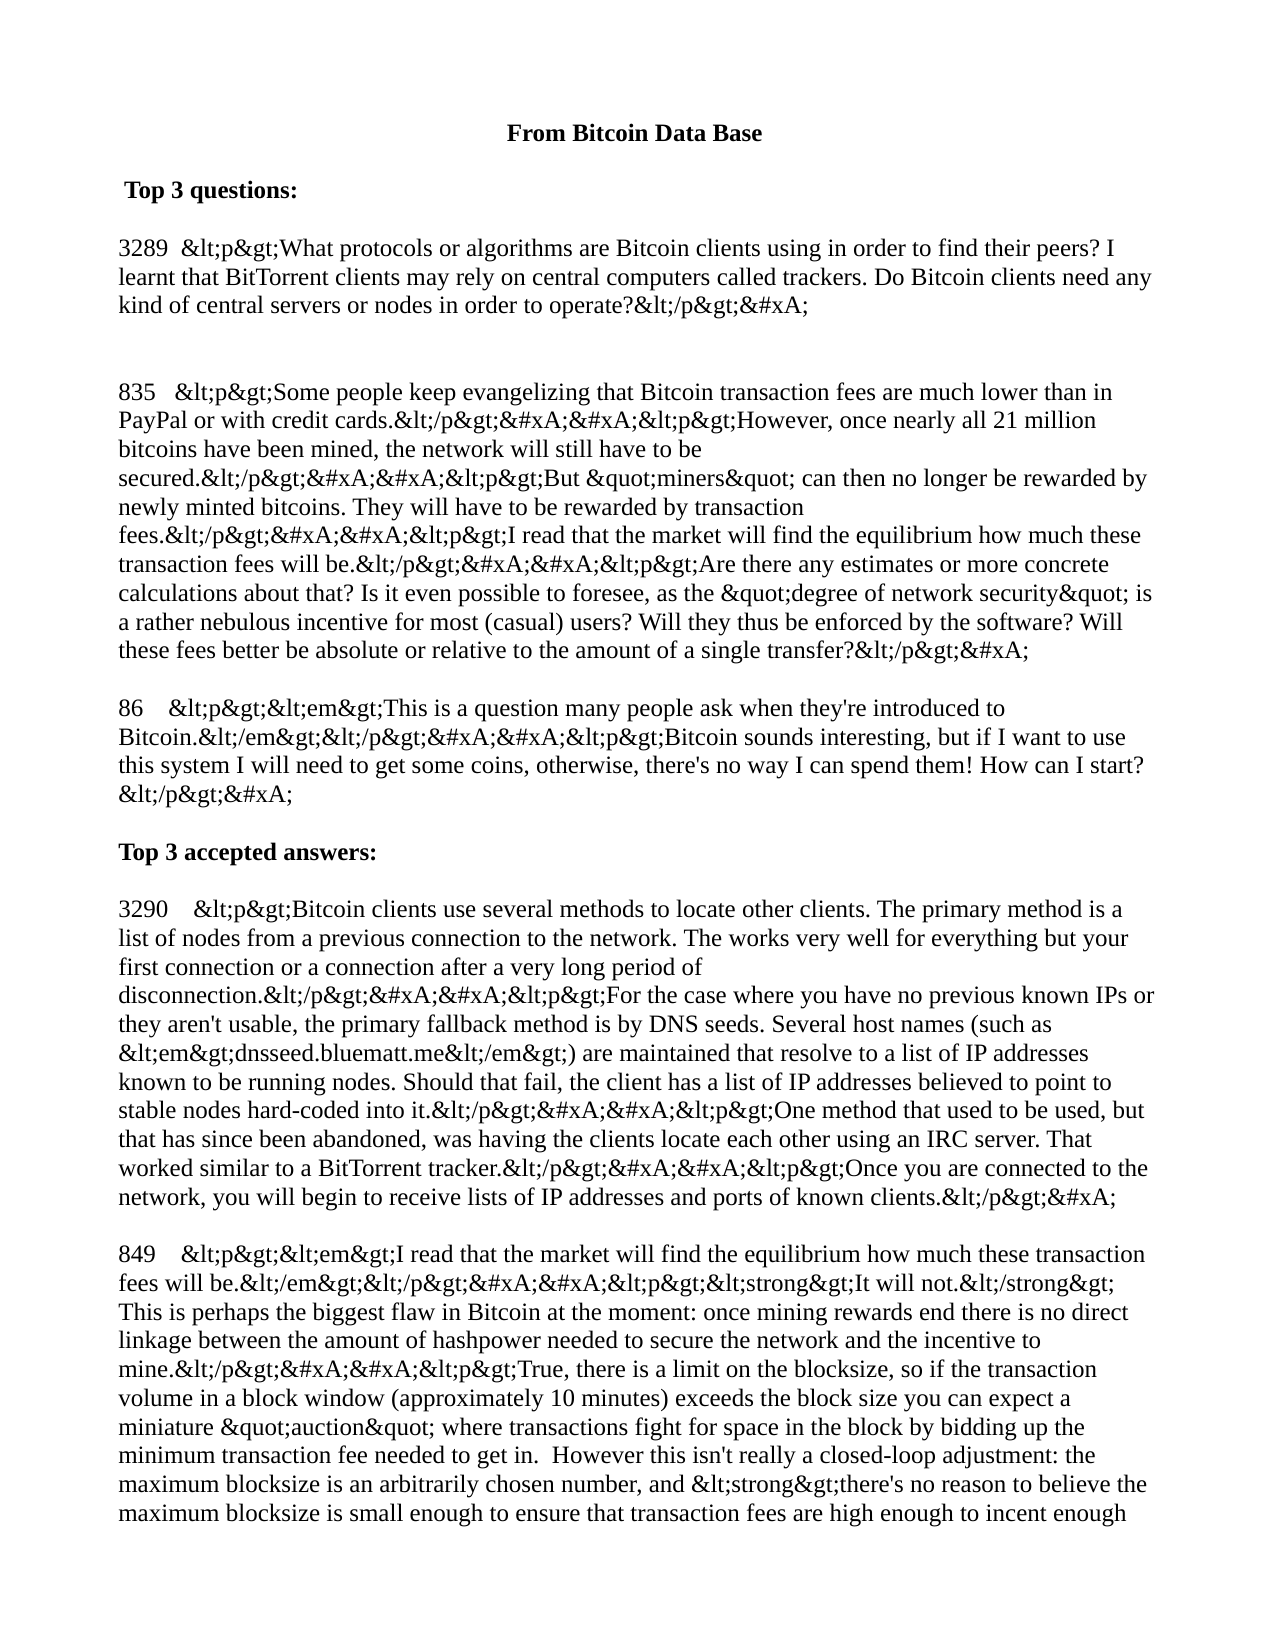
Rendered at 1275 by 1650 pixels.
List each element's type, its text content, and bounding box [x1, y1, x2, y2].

text Top 3 questions: [118, 176, 1157, 204]
text 3290 &lt;p&gt;Bitcoin clients use several methods to locate other clients. The primary method is a list of nodes from a previous connection to the network. The works very well for everything but your first connection or a connection after a very long period of disconnection.&lt;/p&gt;&#xA;&#xA;&lt;p&gt;For the case where you have no previous known IPs or they aren't usable, the primary fallback method is by DNS seeds. Several host names (such as &lt;em&gt;dnsseed.bluematt.me&lt;/em&gt;) are maintained that resolve to a list of IP addresses known to be running nodes. Should that fail, the client has a list of IP addresses believed to point to stable nodes hard-coded into it.&lt;/p&gt;&#xA;&#xA;&lt;p&gt;One method that used to be used, but that has since been abandoned, was having the clients locate each other using an IRC server. That worked similar to a BitTorrent tracker.&lt;/p&gt;&#xA;&#xA;&lt;p&gt;Once you are connected to the network, you will begin to receive lists of IP addresses and ports of known clients.&lt;/p&gt;&#xA; [118, 894, 1157, 1211]
text 849 &lt;p&gt;&lt;em&gt;I read that the market will find the equilibrium how much these transaction fees will be.&lt;/em&gt;&lt;/p&gt;&#xA;&#xA;&lt;p&gt;&lt;strong&gt;It will not.&lt;/strong&gt; This is perhaps the biggest flaw in Bitcoin at the moment: once mining rewards end there is no direct linkage between the amount of hashpower needed to secure the network and the incentive to mine.&lt;/p&gt;&#xA;&#xA;&lt;p&gt;True, there is a limit on the blocksize, so if the transaction volume in a block window (approximately 10 minutes) exceeds the block size you can expect a miniature &quot;auction&quot; where transactions fight for space in the block by bidding up the minimum transaction fee needed to get in. However this isn't really a closed-loop adjustment: the maximum blocksize is an arbitrarily chosen number, and &lt;strong&gt;there's no reason to believe the maximum blocksize is small enough to ensure that transaction fees are high enough to incent enough [118, 1239, 1157, 1527]
text From Bitcoin Data Base [118, 118, 1157, 147]
text 86 &lt;p&gt;&lt;em&gt;This is a question many people ask when they're introduced to Bitcoin.&lt;/em&gt;&lt;/p&gt;&#xA;&#xA;&lt;p&gt;Bitcoin sounds interesting, but if I want to use this system I will need to get some coins, otherwise, there's no way I can spend them! How can I start?&lt;/p&gt;&#xA; [118, 693, 1157, 808]
text 3289 &lt;p&gt;What protocols or algorithms are Bitcoin clients using in order to find their peers? I learnt that BitTorrent clients may rely on central computers called trackers. Do Bitcoin clients need any kind of central servers or nodes in order to operate?&lt;/p&gt;&#xA; [118, 233, 1157, 319]
text 835 &lt;p&gt;Some people keep evangelizing that Bitcoin transaction fees are much lower than in PayPal or with credit cards.&lt;/p&gt;&#xA;&#xA;&lt;p&gt;However, once nearly all 21 million bitcoins have been mined, the network will still have to be secured.&lt;/p&gt;&#xA;&#xA;&lt;p&gt;But &quot;miners&quot; can then no longer be rewarded by newly minted bitcoins. They will have to be rewarded by transaction fees.&lt;/p&gt;&#xA;&#xA;&lt;p&gt;I read that the market will find the equilibrium how much these transaction fees will be.&lt;/p&gt;&#xA;&#xA;&lt;p&gt;Are there any estimates or more concrete calculations about that? Is it even possible to foresee, as the &quot;degree of network security&quot; is a rather nebulous incentive for most (casual) users? Will they thus be enforced by the software? Will these fees better be absolute or relative to the amount of a single transfer?&lt;/p&gt;&#xA; [118, 377, 1157, 664]
text Top 3 accepted answers: [118, 837, 1157, 866]
